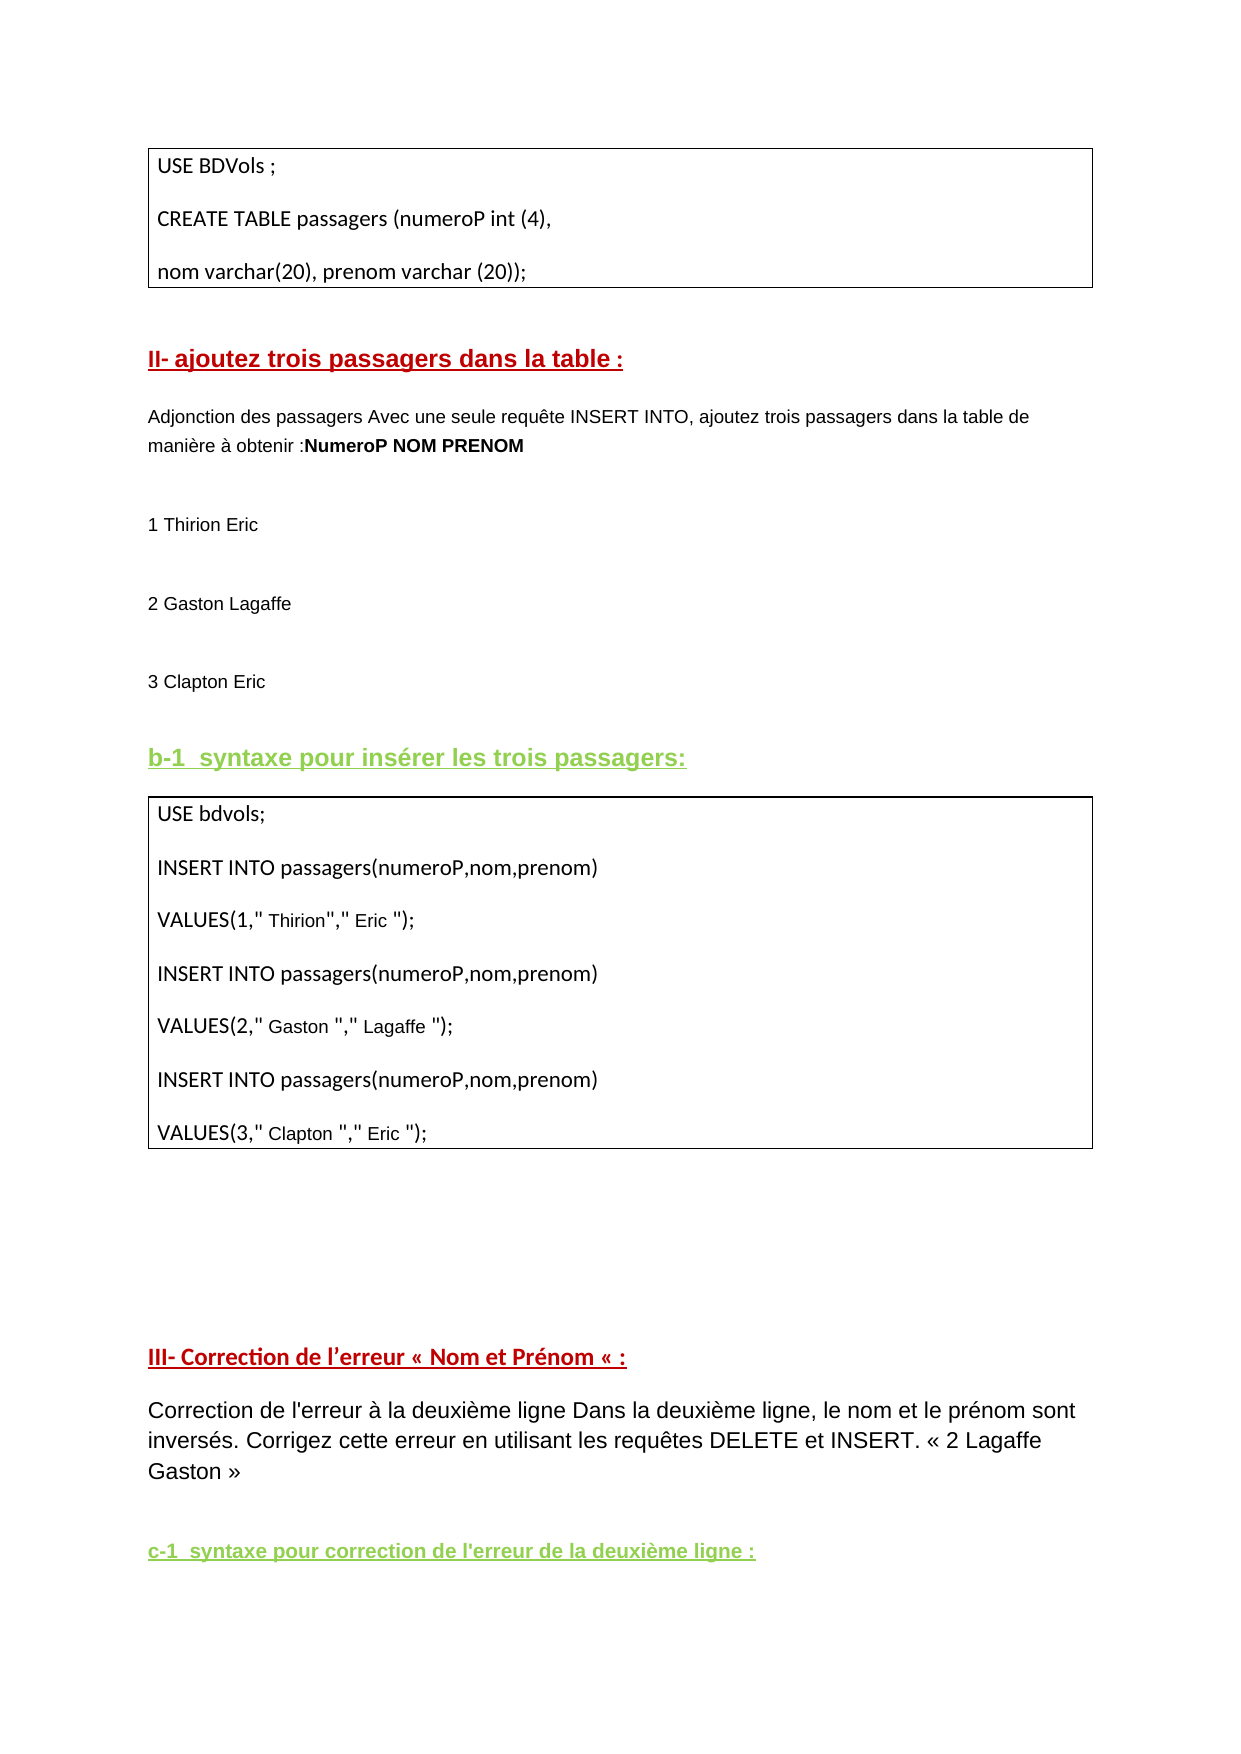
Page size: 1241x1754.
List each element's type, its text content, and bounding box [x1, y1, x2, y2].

text b-1 syntaxe pour insérer les trois passagers: [148, 743, 1093, 771]
text VALUES(3," Clapton "," Eric "); [149, 1114, 1092, 1148]
text USE bdvols; [149, 798, 1092, 828]
text USE BDVols ; [149, 149, 1092, 179]
text c-1 syntaxe pour correction de l'erreur de la deuxième ligne : [148, 1534, 1093, 1562]
text Adjonction des passagers Avec une seule requête INSERT INTO, ajoutez trois passagers dans la table de manière à obtenir :NumeroP NOM PRENOM [148, 399, 1093, 456]
text 2 Gaston Lagaffe [148, 585, 1093, 614]
text III- Correction de l’erreur « Nom et Prénom « : [148, 1341, 1093, 1372]
text 1 Thirion Eric [148, 506, 1093, 535]
text Correction de l'erreur à la deuxième ligne Dans la deuxième ligne, le nom et le prénom sont inversés. Corrigez cette erreur en utilisant les requêtes DELETE et INSERT. « 2 Lagaffe Gaston » [148, 1397, 1093, 1484]
text 3 Clapton Eric [148, 664, 1093, 693]
text INSERT INTO passagers(numeroP,nom,prenom) [149, 1062, 1092, 1093]
text VALUES(2," Gaston "," Lagaffe "); [149, 1008, 1092, 1040]
text VALUES(1," Thirion"," Eric "); [149, 902, 1092, 934]
text INSERT INTO passagers(numeroP,nom,prenom) [149, 849, 1092, 881]
text CREATE TABLE passagers (numeroP int (4), [149, 201, 1092, 232]
text nom varchar(20), prenom varchar (20)); [149, 254, 1092, 287]
text INSERT INTO passagers(numeroP,nom,prenom) [149, 956, 1092, 987]
text II- ajoutez trois passagers dans la table : [148, 343, 1093, 374]
